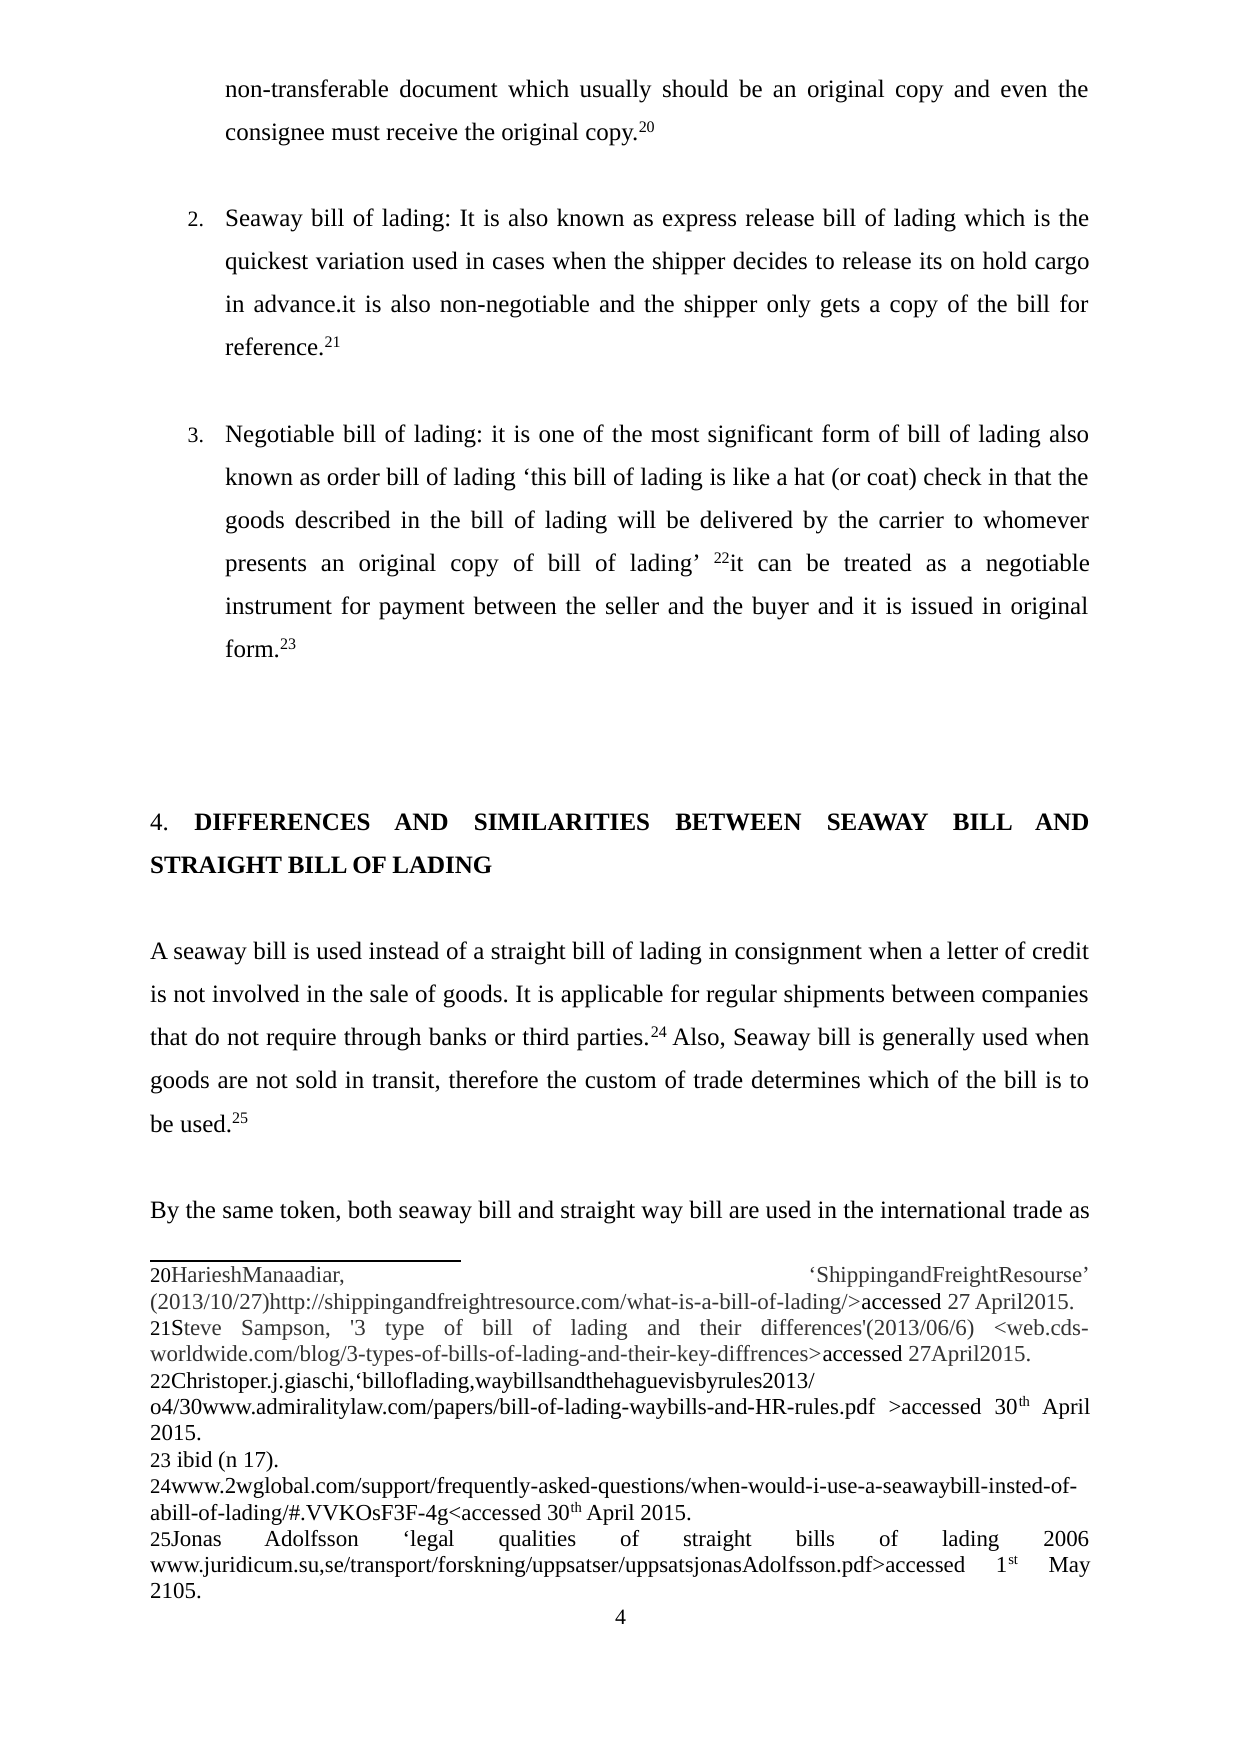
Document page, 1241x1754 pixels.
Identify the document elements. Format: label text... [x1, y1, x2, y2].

list Christoper.j.giaschi,‘billoflading,waybillsandthehaguevisbyrules2013/o4/30www.admiralitylaw.com/papers/bill-of-lading-waybills-and-HR-rules.pdf >accessed 30th April 2015. [150, 1367, 1090, 1446]
list ibid (n 17). [150, 1446, 1090, 1472]
text By the same token, both seaway bill and straight way bill are used in the international trade as [150, 1195, 1090, 1224]
list Steve Sampson, '3 type of bill of lading and their differences'(2013/06/6) <web.cds-worldwide.com/blog/3-types-of-bills-of-lading-and-their-key-diffrences>accessed 27April2015. [150, 1314, 1090, 1367]
text www.2wglobal.com/support/frequently-asked-questions/when-would-i-use-a-seawaybill-insted-of-abill-of-lading/#.VVKOsF3F-4g<accessed 30th April 2015. [150, 1472, 1090, 1525]
list HarieshManaadiar, ‘ShippingandFreightResourse’ (2013/10/27)http://shippingandfreightresource.com/what-is-a-bill-of-lading/>accessed 27 April2015. [150, 1261, 1090, 1314]
list non-transferable document which usually should be an original copy and even the consignee must receive the original copy. [187, 74, 1090, 146]
text A seaway bill is used instead of a straight bill of lading in consignment when a letter of credit is not involved in the sale of goods. It is applicable for regular shipments between companies that do not require through banks or third parties. Also, Seaway bill is generally used when goods are not sold in transit, therefore the custom of trade determines which of the bill is to be used. [150, 936, 1090, 1137]
text Jonas Adolfsson ‘legal qualities of straight bills of lading 2006 www.juridicum.su,se/transport/forskning/uppsatser/uppsatsjonasAdolfsson.pdf>accessed 1st May 2105. [150, 1525, 1090, 1604]
list Negotiable bill of lading: it is one of the most significant form of bill of lading also known as order bill of lading ‘this bill of lading is like a hat (or coat) check in that the goods described in the bill of lading will be delivered by the carrier to whomever presents an original copy of bill of lading’ it can be treated as a negotiable instrument for payment between the seller and the buyer and it is issued in original form. [187, 419, 1090, 663]
text 4. DIFFERENCES AND SIMILARITIES BETWEEN SEAWAY BILL AND STRAIGHT BILL OF LADING [150, 807, 1090, 879]
list Seaway bill of lading: It is also known as express release bill of lading which is the quickest variation used in cases when the shipper decides to release its on hold cargo in advance.it is also non-negotiable and the shipper only gets a copy of the bill for reference. [187, 203, 1090, 361]
